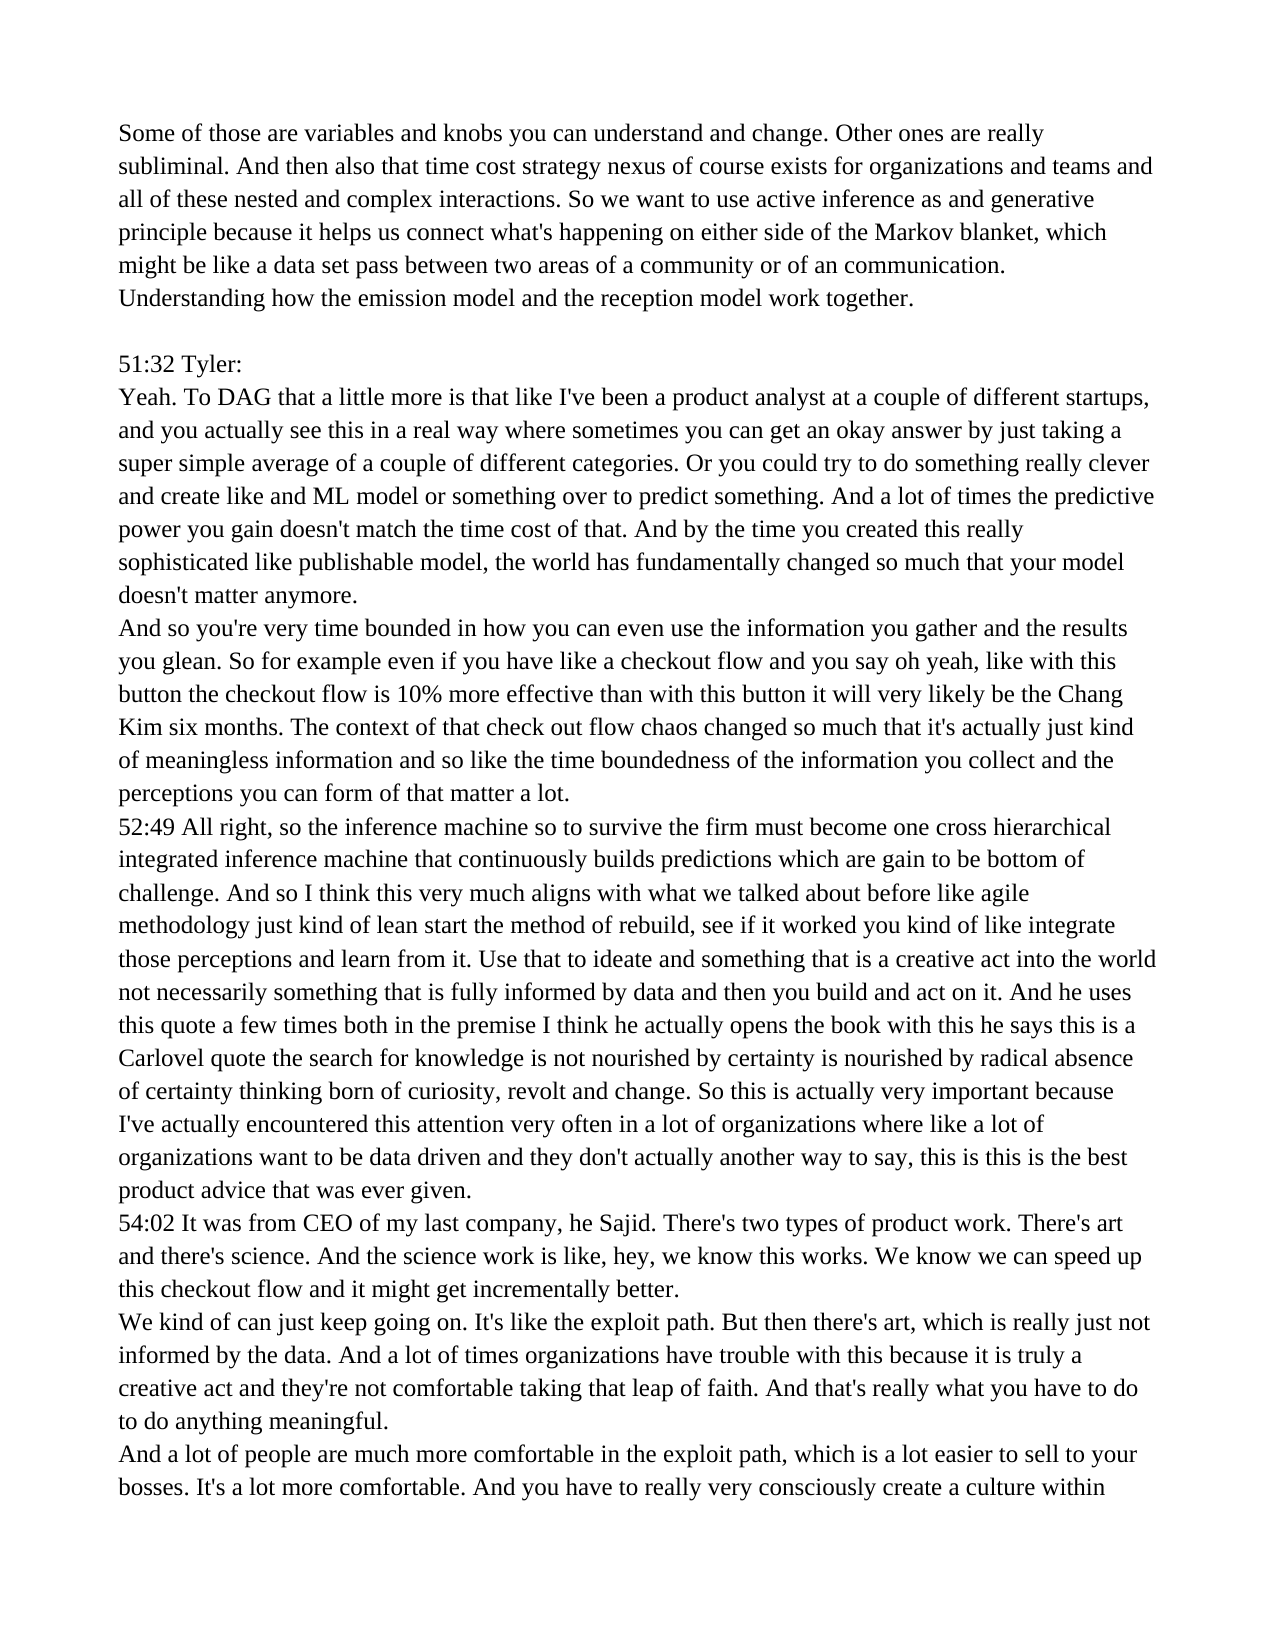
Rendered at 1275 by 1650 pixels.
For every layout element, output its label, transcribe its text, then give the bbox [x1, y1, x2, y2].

text 51:32 Tyler: [118, 349, 1157, 378]
text And a lot of people are much more comfortable in the exploit path, which is a lot easier to sell to your bosses. It's a lot more comfortable. And you have to really very consciously create a culture within [118, 1439, 1157, 1501]
text Yeah. To DAG that a little more is that like I've been a product analyst at a couple of different startups, and you actually see this in a real way where sometimes you can get an okay answer by just taking a super simple average of a couple of different categories. Or you could try to do something really clever and create like and ML model or something over to predict something. And a lot of times the predictive power you gain doesn't match the time cost of that. And by the time you created this really sophisticated like publishable model, the world has fundamentally changed so much that your model doesn't matter anymore. [118, 382, 1157, 609]
text 52:49 All right, so the inference machine so to survive the firm must become one cross hierarchical integrated inference machine that continuously builds predictions which are gain to be bottom of challenge. And so I think this very much aligns with what we talked about before like agile methodology just kind of lean start the method of rebuild, see if it worked you kind of like integrate those perceptions and learn from it. Use that to ideate and something that is a creative act into the world not necessarily something that is fully informed by data and then you build and act on it. And he uses this quote a few times both in the premise I think he actually opens the book with this he says this is a Carlovel quote the search for knowledge is not nourished by certainty is nourished by radical absence of certainty thinking born of curiosity, revolt and change. So this is actually very important because I've actually encountered this attention very often in a lot of organizations where like a lot of organizations want to be data driven and they don't actually another way to say, this is this is the best product advice that was ever given. [118, 812, 1157, 1203]
text 54:02 It was from CEO of my last company, he Sajid. There's two types of product work. There's art and there's science. And the science work is like, hey, we know this works. We know we can speed up this checkout flow and it might get incrementally better. [118, 1208, 1157, 1303]
text We kind of can just keep going on. It's like the exploit path. But then there's art, which is really just not informed by the data. And a lot of times organizations have trouble with this because it is truly a creative act and they're not comfortable taking that leap of faith. And that's really what you have to do to do anything meaningful. [118, 1307, 1157, 1435]
text And so you're very time bounded in how you can even use the information you gather and the results you glean. So for example even if you have like a checkout flow and you say oh yeah, like with this button the checkout flow is 10% more effective than with this button it will very likely be the Chang Kim six months. The context of that check out flow chaos changed so much that it's actually just kind of meaningless information and so like the time boundedness of the information you collect and the perceptions you can form of that matter a lot. [118, 613, 1157, 807]
text Some of those are variables and knobs you can understand and change. Other ones are really subliminal. And then also that time cost strategy nexus of course exists for organizations and teams and all of these nested and complex interactions. So we want to use active inference as and generative principle because it helps us connect what's happening on either side of the Markov blanket, which might be like a data set pass between two areas of a community or of an communication. Understanding how the emission model and the reception model work together. [118, 118, 1157, 312]
